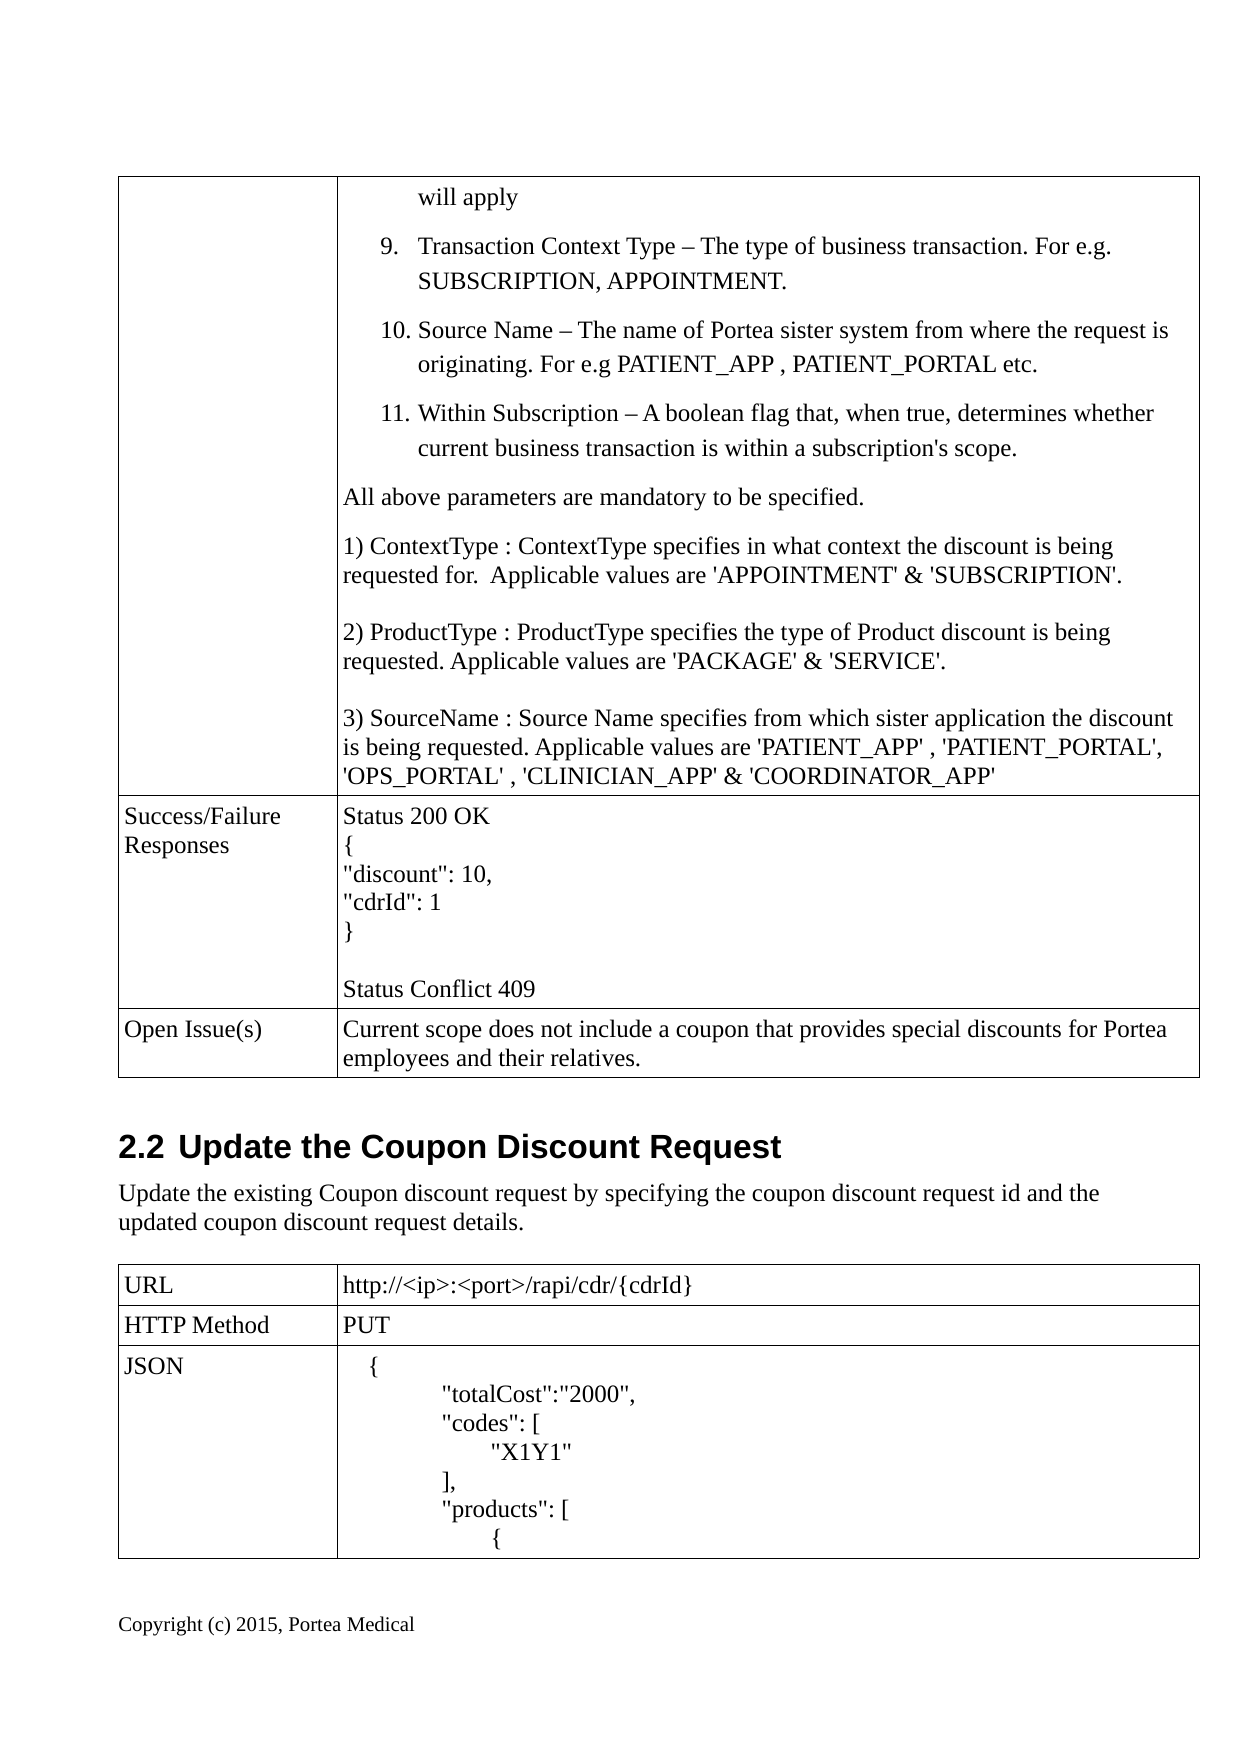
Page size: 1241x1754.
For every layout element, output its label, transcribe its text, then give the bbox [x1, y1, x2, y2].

table_cell JSON [119, 1346, 337, 1558]
table_cell Open Issue(s) [119, 1009, 337, 1077]
table_cell Requestor Id – The logged in user who is doing the business transaction. It may be a customer or a staff who is doing the business transaction on a customer's behalf Beneficiary Id – The user who will recieve the benefit in the form of coupon discount Patient Brand Id – The Patient's Brand on behalf of whom the business transaction is being requested Area Id – Beneficiary's location where services have been requested. ReferrerId – The Referrer source who has referred this patient. Products Product Id – System identifier for a product Product Type – The type of the product. For e.g. SERVICE, PACKAGE, etc. Product Count – The number of product instances being purchases Product Purchase Instance Count – The current purchase instance count. For e.g. if the user has already successfully purchases the product 4 times in past then current instance count will be 5. Thi field is meaningful for coupon having nth-time type variants. For any other type, -1 can be specified as the value. Product Unit Cost – The unit cost of the product Product Brand – The brand of the product being purchased Coupon Codes – The codes that need to be applied to get the discount Total transaction cost – Total cost of the transaction on which the discount will apply Transaction Context Type – The type of business transaction. For e.g. SUBSCRIPTION, APPOINTMENT. Source Name – The name of Portea sister system from where the request is originating. For e.g PATIENT_APP , PATIENT_PORTAL etc. Within Subscription – A boolean flag that, when true, determines whether current business transaction is within a subscription's scope. All above parameters are mandatory to be specified. 1) ContextType : ContextType specifies in what context the discount is being requested for. Applicable values are 'APPOINTMENT' & 'SUBSCRIPTION'. 2) ProductType : ProductType specifies the type of Product discount is being requested. Applicable values are 'PACKAGE' & 'SERVICE'. 3) SourceName : Source Name specifies from which sister application the discount is being requested. Applicable values are 'PATIENT_APP' , 'PATIENT_PORTAL', 'OPS_PORTAL' , 'CLINICIAN_APP' & 'COORDINATOR_APP' [338, 177, 1199, 795]
table_cell PUT [338, 1306, 1199, 1345]
table_cell HTTP Method [119, 1306, 337, 1345]
table_header http://<ip>:<port>/rapi/cdr/{cdrId} [338, 1265, 1199, 1305]
text Update the existing Coupon discount request by specifying the coupon discount request id and the updated coupon discount request details. [118, 1178, 1122, 1236]
table_cell Status 200 OK { "discount": 10, "cdrId": 1 } Status Conflict 409 [338, 796, 1199, 1008]
table_cell [119, 177, 337, 795]
subtitle Update the Coupon Discount Request [118, 1127, 1122, 1166]
table_cell { "totalCost":"2000", "codes": [ "X1Y1" ], "products": [ { [338, 1346, 1199, 1558]
table_cell Current scope does not include a coupon that provides special discounts for Portea employees and their relatives. [338, 1009, 1199, 1077]
table_header URL [119, 1265, 337, 1305]
table_cell Success/Failure Responses [119, 796, 337, 1008]
